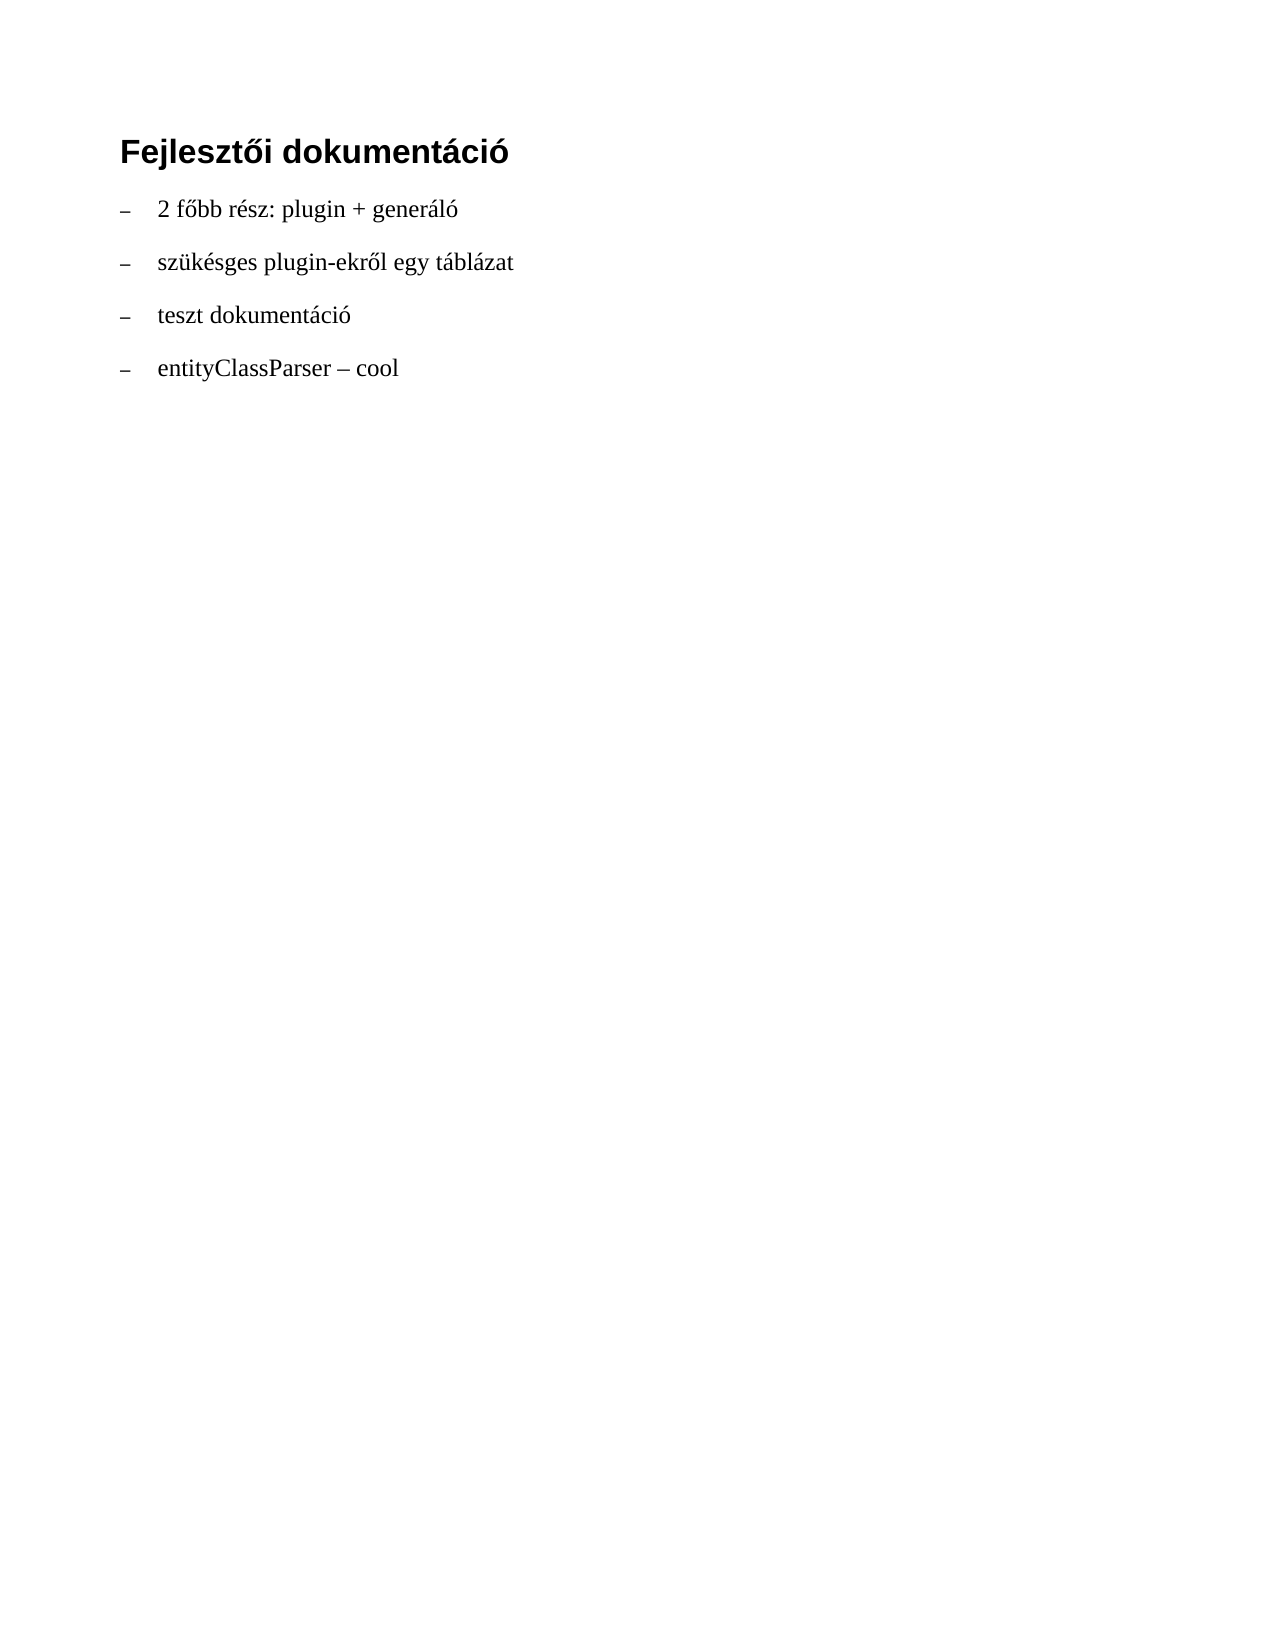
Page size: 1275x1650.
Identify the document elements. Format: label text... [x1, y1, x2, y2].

subtitle Fejlesztői dokumentáció [120, 132, 1155, 171]
list szükésges plugin-ekről egy táblázat [120, 247, 1155, 276]
list 2 főbb rész: plugin + generáló [120, 194, 1155, 223]
list entityClassParser – cool [120, 353, 1155, 381]
list teszt dokumentáció [120, 300, 1155, 329]
